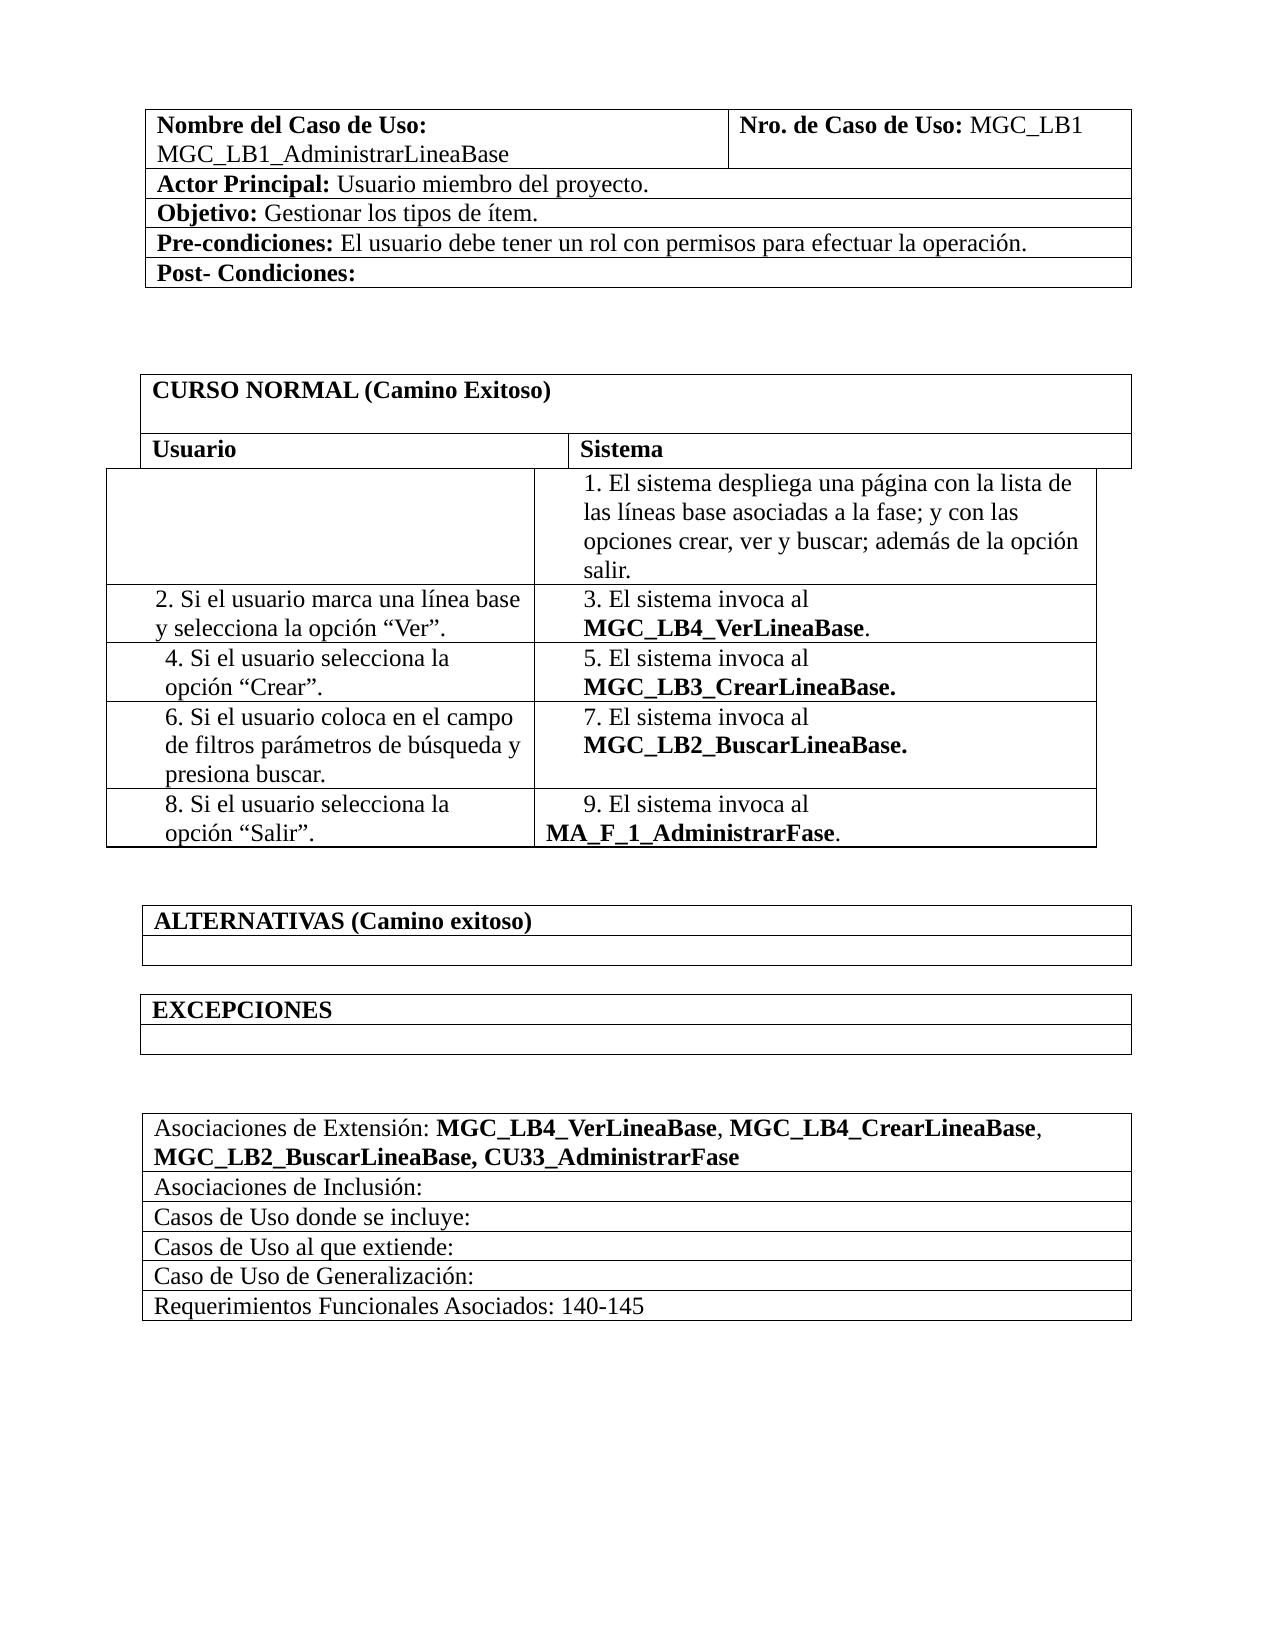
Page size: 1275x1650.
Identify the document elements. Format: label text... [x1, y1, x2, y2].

table_cell 8. Si el usuario selecciona la opción “Salir”. [107, 789, 534, 846]
table_cell 6. Si el usuario coloca en el campo de filtros parámetros de búsqueda y presiona buscar. [107, 702, 534, 788]
table_cell [106, 433, 140, 467]
table_cell [107, 469, 534, 583]
table_header EXCEPCIONES [141, 995, 1131, 1024]
table_cell [1097, 701, 1131, 788]
table_cell Casos de Uso al que extiende: [143, 1232, 1131, 1260]
table_cell [1097, 642, 1131, 701]
table_cell Usuario [141, 434, 568, 467]
table_header ALTERNATIVAS (Camino exitoso) [143, 906, 1131, 935]
table_cell Post- Condiciones: [146, 258, 1131, 287]
table_cell Caso de Uso de Generalización: [143, 1261, 1131, 1290]
table_cell 7. El sistema invoca al MGC_LB2_BuscarLineaBase. [535, 702, 1096, 788]
table_header Nro. de Caso de Uso: MGC_LB1 [729, 110, 1131, 168]
table_cell Casos de Uso donde se incluye: [143, 1202, 1131, 1231]
table_cell Objetivo: Gestionar los tipos de ítem. [146, 199, 1131, 227]
table_header CURSO NORMAL (Camino Exitoso) [141, 375, 1131, 433]
table_cell 2. Si el usuario marca una línea base y selecciona la opción “Ver”. [107, 585, 534, 642]
table_cell 9. El sistema invoca al MA_F_1_AdministrarFase. [535, 789, 1096, 846]
table_cell 5. El sistema invoca al MGC_LB3_CrearLineaBase. [535, 643, 1096, 701]
table_header Asociaciones de Extensión: MGC_LB4_VerLineaBase, MGC_LB4_CrearLineaBase, MGC_LB2_BuscarLineaBase, CU33_AdministrarFase [143, 1114, 1131, 1171]
table_cell 3. El sistema invoca al MGC_LB4_VerLineaBase. [535, 585, 1096, 642]
table_cell [143, 936, 1131, 964]
table_header Nombre del Caso de Uso: MGC_LB1_AdministrarLineaBase [146, 110, 728, 168]
table_cell [1097, 788, 1131, 846]
table_cell Actor Principal: Usuario miembro del proyecto. [146, 169, 1131, 197]
table_cell Requerimientos Funcionales Asociados: 140-145 [143, 1291, 1131, 1320]
table_cell [141, 1025, 1131, 1054]
table_header [106, 374, 140, 433]
table_cell Sistema [569, 434, 1131, 467]
table_cell [1097, 584, 1131, 642]
table_cell 1. El sistema despliega una página con la lista de las líneas base asociadas a la fase; y con las opciones crear, ver y buscar; además de la opción salir. [535, 469, 1096, 583]
table_cell Pre-condiciones: El usuario debe tener un rol con permisos para efectuar la operación. [146, 228, 1131, 257]
table_cell 4. Si el usuario selecciona la opción “Crear”. [107, 643, 534, 701]
table_cell [1097, 469, 1131, 583]
table_cell Asociaciones de Inclusión: [143, 1172, 1131, 1201]
